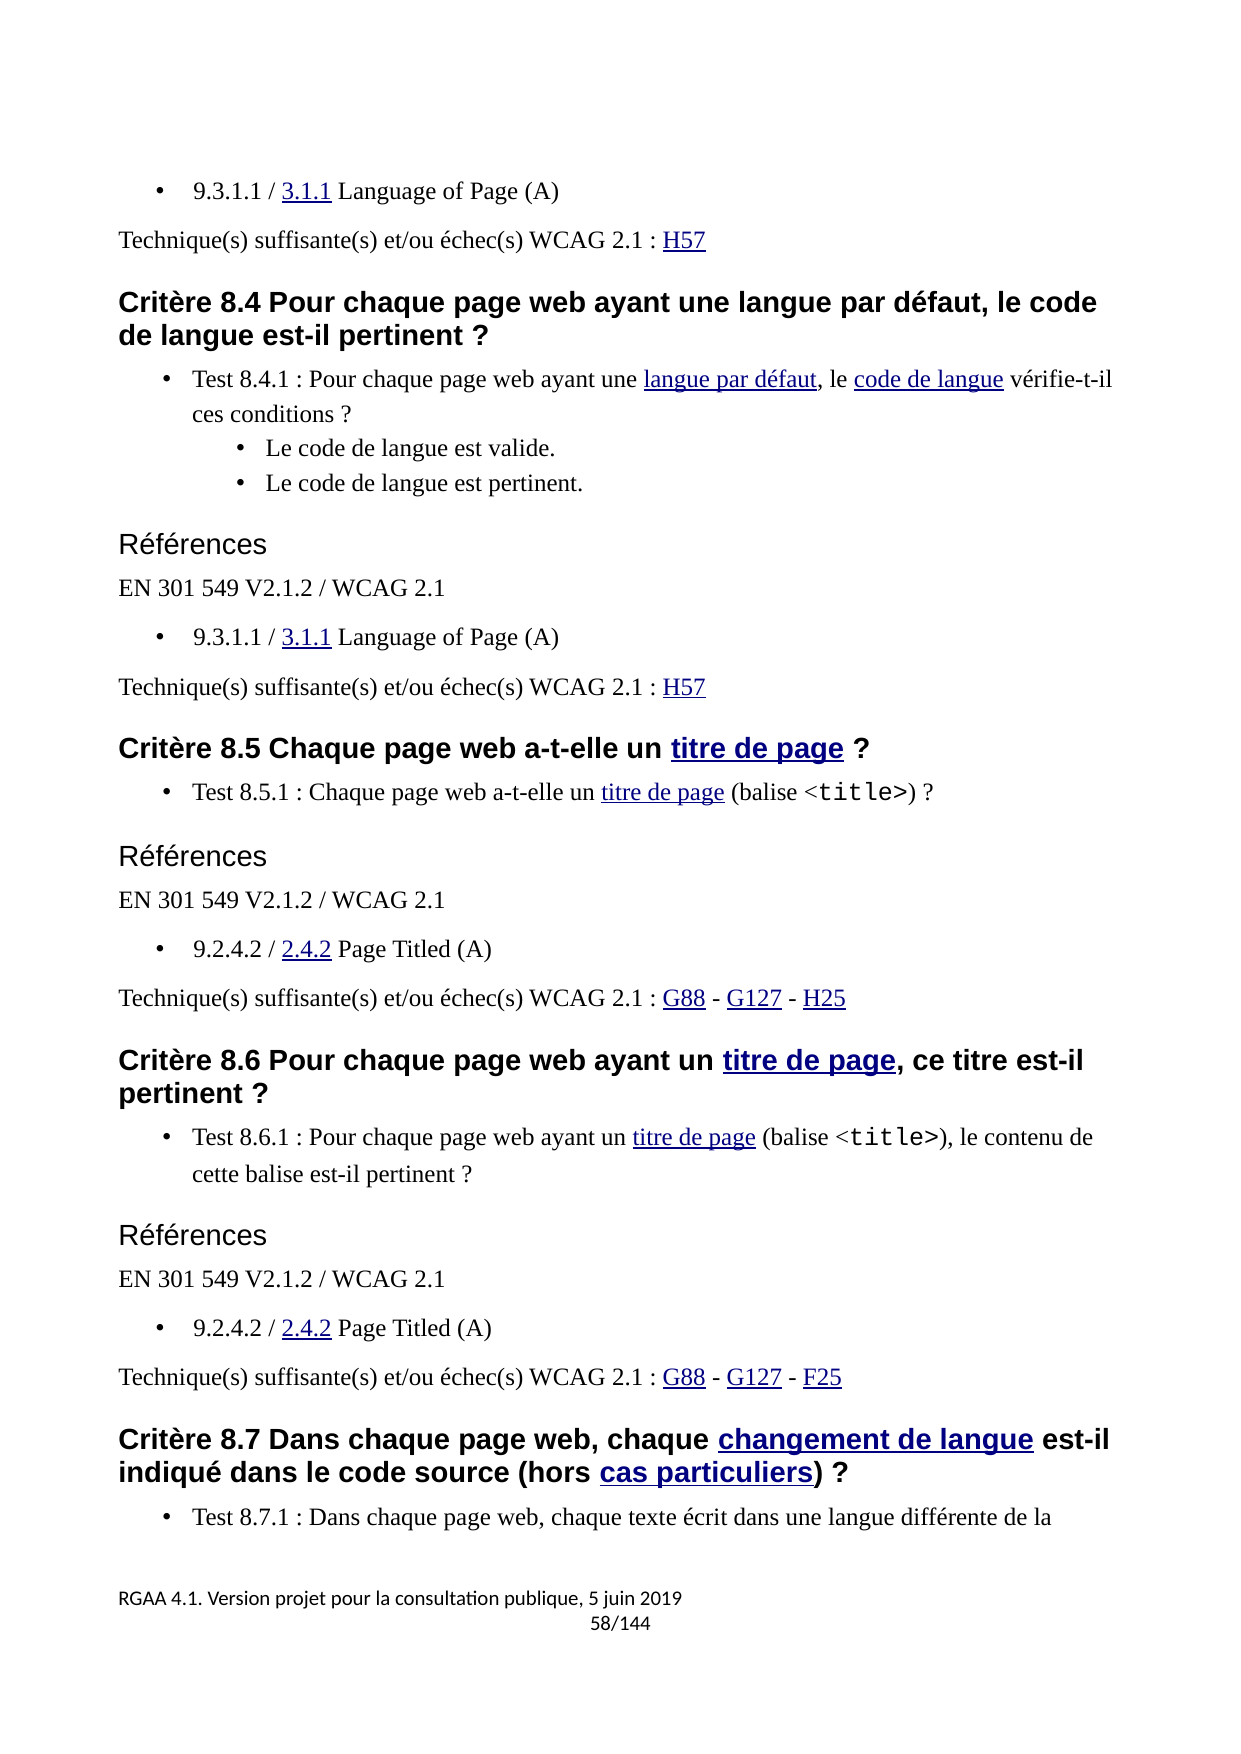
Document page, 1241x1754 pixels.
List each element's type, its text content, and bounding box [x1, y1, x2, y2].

subtitle Critère 8.7 Dans chaque page web, chaque changement de langue est-il indiqué dans le code source (hors cas particuliers) ? [118, 1422, 1122, 1489]
list Test 8.5.1 : Chaque page web a-t-elle un titre de page (balise <title>) ? [162, 777, 1122, 808]
subtitle Critère 8.6 Pour chaque page web ayant un titre de page, ce titre est-il pertinent ? [118, 1043, 1122, 1110]
text Technique(s) suffisante(s) et/ou échec(s) WCAG 2.1 : G88 - G127 - H25 [118, 983, 1122, 1012]
subtitle Références [118, 1218, 1122, 1252]
text Technique(s) suffisante(s) et/ou échec(s) WCAG 2.1 : H57 [118, 672, 1122, 700]
subtitle Critère 8.5 Chaque page web a-t-elle un titre de page ? [118, 731, 1122, 764]
subtitle Références [118, 527, 1122, 561]
text EN 301 549 V2.1.2 / WCAG 2.1 [118, 1264, 1122, 1293]
text EN 301 549 V2.1.2 / WCAG 2.1 [118, 573, 1122, 602]
text Technique(s) suffisante(s) et/ou échec(s) WCAG 2.1 : G88 - G127 - F25 [118, 1362, 1122, 1391]
list Le code de langue est valide. [236, 433, 1122, 462]
list Le code de langue est pertinent. [236, 468, 1122, 497]
list 9.3.1.1 / 3.1.1 Language of Page (A) [156, 622, 1122, 651]
text Technique(s) suffisante(s) et/ou échec(s) WCAG 2.1 : H57 [118, 225, 1122, 254]
list Test 8.4.1 : Pour chaque page web ayant une langue par défaut, le code de langue vérifie-t-il ces conditions ? [162, 364, 1122, 428]
text EN 301 549 V2.1.2 / WCAG 2.1 [118, 885, 1122, 914]
list Test 8.6.1 : Pour chaque page web ayant un titre de page (balise <title>), le contenu de cette balise est-il pertinent ? [162, 1122, 1122, 1188]
list 9.3.1.1 / 3.1.1 Language of Page (A) [156, 176, 1122, 205]
list 9.2.4.2 / 2.4.2 Page Titled (A) [156, 1313, 1122, 1342]
subtitle Critère 8.4 Pour chaque page web ayant une langue par défaut, le code de langue est-il pertinent ? [118, 285, 1122, 352]
list Test 8.7.1 : Dans chaque page web, chaque texte écrit dans une langue différente de la [162, 1502, 1122, 1530]
subtitle Références [118, 839, 1122, 873]
list 9.2.4.2 / 2.4.2 Page Titled (A) [156, 934, 1122, 963]
